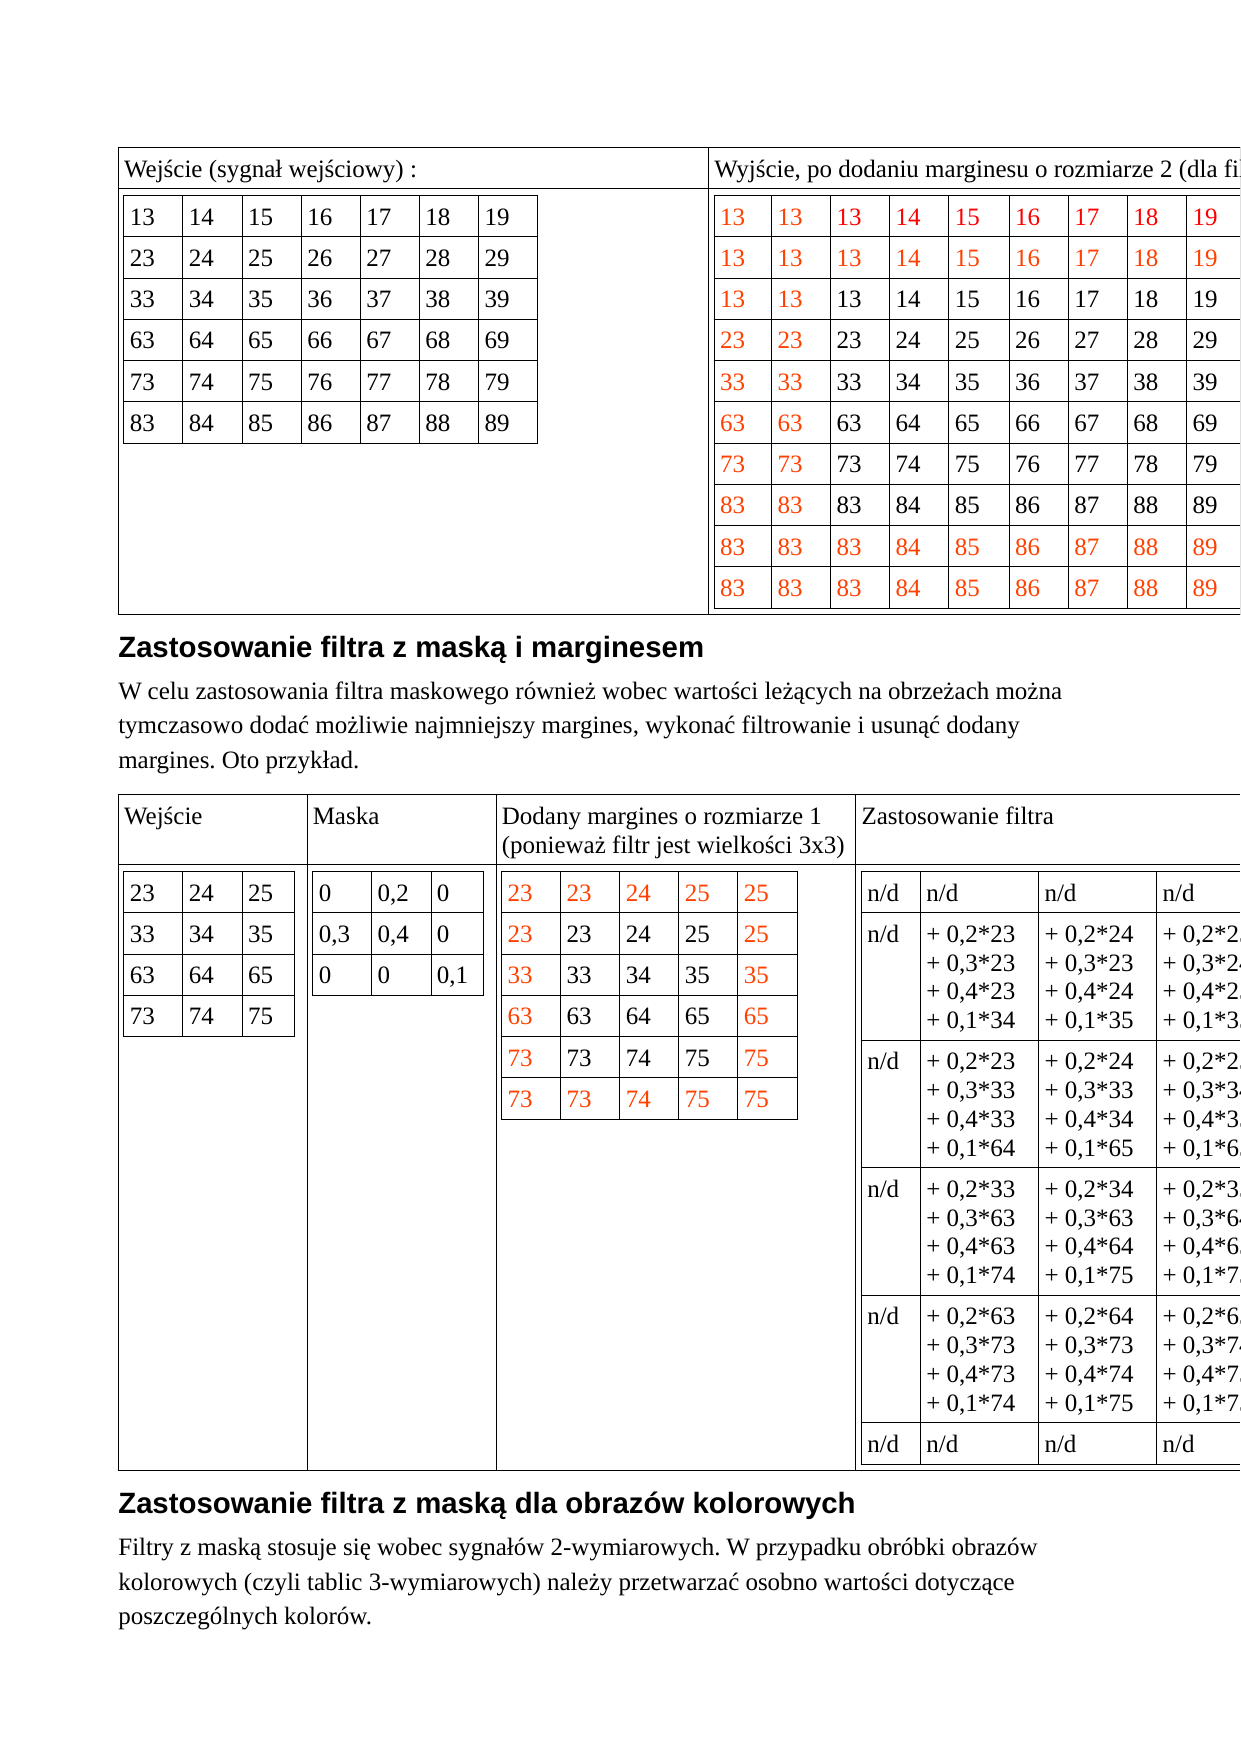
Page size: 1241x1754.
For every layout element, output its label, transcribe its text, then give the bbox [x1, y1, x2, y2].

table_cell 77 [361, 361, 419, 401]
table_header 13 [831, 196, 889, 236]
table_cell 76 [302, 361, 360, 401]
table_header 19 [479, 196, 537, 236]
table_cell n/d [862, 1168, 920, 1295]
table_cell 25 [679, 913, 737, 953]
table_cell 38 [420, 279, 478, 319]
table_cell 89 [479, 402, 537, 442]
table_cell 26 [302, 237, 360, 277]
table_cell n/d [1039, 1423, 1156, 1463]
table_cell 87 [1069, 567, 1127, 607]
table_cell 85 [949, 526, 1009, 566]
table_cell [497, 865, 855, 1470]
table_cell 0 [432, 913, 483, 953]
table_cell 0,1 [432, 955, 483, 995]
table_cell 73 [831, 444, 889, 484]
table_cell 83 [715, 567, 771, 607]
table_cell 13 [715, 237, 771, 277]
table_cell 18 [1128, 237, 1186, 277]
table_cell 64 [620, 996, 678, 1036]
table_cell 69 [479, 320, 537, 360]
table_cell 16 [1010, 279, 1068, 319]
table_cell 86 [1010, 485, 1068, 525]
table_cell 75 [949, 444, 1009, 484]
table_cell 73 [715, 444, 771, 484]
table_cell 24 [183, 237, 242, 277]
table_cell 83 [772, 485, 830, 525]
table_cell 0,3 [313, 913, 371, 953]
table_cell [119, 865, 307, 1470]
table_cell 73 [772, 444, 830, 484]
table_cell + 0,2*25 + 0,3*34 + 0,4*35 + 0,1*65 [1157, 1041, 1240, 1167]
table_cell 23 [831, 320, 889, 360]
table_cell 73 [502, 1037, 560, 1077]
table_cell 25 [243, 237, 301, 277]
table_cell 23 [124, 237, 182, 277]
table_cell 34 [890, 361, 948, 401]
table_cell 74 [890, 444, 948, 484]
table_cell 75 [679, 1078, 737, 1118]
table_cell 86 [1010, 567, 1068, 607]
table_cell 33 [831, 361, 889, 401]
subtitle Zastosowanie filtra z maską i marginesem [118, 630, 1122, 664]
table_cell 64 [183, 320, 242, 360]
table_cell 13 [772, 279, 830, 319]
table_cell 88 [1128, 567, 1186, 607]
table_cell 65 [243, 955, 294, 995]
table_cell + 0,2*64 + 0,3*73 + 0,4*74 + 0,1*75 [1039, 1296, 1156, 1422]
table_cell 0,4 [372, 913, 431, 953]
table_header 13 [772, 196, 830, 236]
table_cell 64 [183, 955, 242, 995]
table_cell 83 [772, 567, 830, 607]
table_cell 0 [313, 955, 371, 995]
table_cell 63 [124, 320, 182, 360]
table_cell 78 [1128, 444, 1186, 484]
table_cell 88 [420, 402, 478, 442]
table_cell 0 [372, 955, 431, 995]
table_header Zastosowanie filtra [856, 795, 1240, 864]
table_header 24 [620, 872, 678, 912]
table_cell 63 [772, 402, 830, 442]
table_cell 69 [1187, 402, 1240, 442]
table_cell n/d [862, 1423, 920, 1463]
table_header 16 [1010, 196, 1068, 236]
table_header n/d [921, 872, 1038, 912]
table_cell 83 [831, 485, 889, 525]
table_cell 65 [949, 402, 1009, 442]
table_header 13 [124, 196, 182, 236]
table_cell n/d [862, 913, 920, 1040]
table_header 15 [949, 196, 1009, 236]
table_cell n/d [862, 1296, 920, 1422]
table_header 23 [561, 872, 619, 912]
subtitle Zastosowanie filtra z maską dla obrazów kolorowych [118, 1486, 1122, 1520]
table_cell 15 [949, 237, 1009, 277]
table_cell 74 [183, 996, 242, 1036]
table_cell 85 [949, 567, 1009, 607]
table_header 0,2 [372, 872, 431, 912]
text W celu zastosowania filtra maskowego również wobec wartości leżących na obrzeżach można tymczasowo dodać możliwie najmniejszy margines, wykonać filtrowanie i usunąć dodany margines. Oto przykład. [118, 676, 1122, 774]
table_cell 36 [1010, 361, 1068, 401]
table_cell + 0,2*33 + 0,3*63 + 0,4*63 + 0,1*74 [921, 1168, 1038, 1295]
table_cell 73 [124, 996, 182, 1036]
table_cell n/d [921, 1423, 1038, 1463]
table_cell [308, 865, 496, 1470]
table_cell n/d [1157, 1423, 1240, 1463]
table_header 17 [361, 196, 419, 236]
table_cell 65 [679, 996, 737, 1036]
table_cell 39 [1187, 361, 1240, 401]
table_cell 73 [561, 1037, 619, 1077]
table_cell 68 [420, 320, 478, 360]
table_cell 85 [949, 485, 1009, 525]
table_cell 63 [561, 996, 619, 1036]
table_header 25 [243, 872, 294, 912]
table_header 25 [738, 872, 797, 912]
table_header 16 [302, 196, 360, 236]
table_cell 34 [183, 279, 242, 319]
table_cell 24 [620, 913, 678, 953]
table_cell 23 [561, 913, 619, 953]
table_cell 34 [183, 913, 242, 953]
table_cell 88 [1128, 485, 1186, 525]
table_cell 85 [243, 402, 301, 442]
table_cell 27 [1069, 320, 1127, 360]
table_cell 19 [1187, 237, 1240, 277]
table_cell 35 [243, 913, 294, 953]
table_cell 13 [831, 237, 889, 277]
table_cell 89 [1187, 526, 1240, 566]
table_cell 37 [1069, 361, 1127, 401]
table_cell 23 [715, 320, 771, 360]
table_header 25 [679, 872, 737, 912]
table_header 0 [313, 872, 371, 912]
table_cell 23 [772, 320, 830, 360]
table_cell 67 [361, 320, 419, 360]
table_cell 63 [124, 955, 182, 995]
table_cell 35 [949, 361, 1009, 401]
table_header Wejście (sygnał wejściowy) : [119, 148, 708, 188]
table_cell 75 [243, 996, 294, 1036]
table_cell 17 [1069, 237, 1127, 277]
table_cell 65 [738, 996, 797, 1036]
table_cell [709, 189, 1240, 614]
table_cell 63 [715, 402, 771, 442]
table_cell 25 [949, 320, 1009, 360]
table_header n/d [1157, 872, 1240, 912]
table_cell 73 [502, 1078, 560, 1118]
table_cell 28 [1128, 320, 1186, 360]
table_cell 33 [772, 361, 830, 401]
table_cell 77 [1069, 444, 1127, 484]
table_header n/d [862, 872, 920, 912]
table_cell 75 [738, 1078, 797, 1118]
table_header 18 [1128, 196, 1186, 236]
table_cell 79 [479, 361, 537, 401]
table_cell 84 [890, 526, 948, 566]
table_cell 38 [1128, 361, 1186, 401]
table_cell 63 [502, 996, 560, 1036]
table_cell 16 [1010, 237, 1068, 277]
table_header 0 [432, 872, 483, 912]
table_cell 33 [124, 279, 182, 319]
table_cell 75 [738, 1037, 797, 1077]
table_cell 35 [679, 955, 737, 995]
table_cell 18 [1128, 279, 1186, 319]
table_cell + 0,2*34 + 0,3*63 + 0,4*64 + 0,1*75 [1039, 1168, 1156, 1295]
text Filtry z maską stosuje się wobec sygnałów 2-wymiarowych. W przypadku obróbki obrazów kolorowych (czyli tablic 3-wymiarowych) należy przetwarzać osobno wartości dotyczące poszczególnych kolorów. [118, 1532, 1122, 1630]
table_cell 63 [831, 402, 889, 442]
table_cell 36 [302, 279, 360, 319]
table_cell 84 [890, 485, 948, 525]
table_cell 74 [620, 1078, 678, 1118]
table_header 17 [1069, 196, 1127, 236]
table_cell 13 [715, 279, 771, 319]
table_header Wyjście, po dodaniu marginesu o rozmiarze 2 (dla filtra 5x5) [709, 148, 1240, 188]
table_cell 87 [1069, 526, 1127, 566]
table_cell 15 [949, 279, 1009, 319]
table_header 14 [890, 196, 948, 236]
table_cell 37 [361, 279, 419, 319]
table_header Dodany margines o rozmiarze 1 (ponieważ filtr jest wielkości 3x3) [497, 795, 855, 864]
table_cell 83 [831, 526, 889, 566]
table_header 14 [183, 196, 242, 236]
table_cell 89 [1187, 485, 1240, 525]
table_cell 84 [890, 567, 948, 607]
table_cell 74 [620, 1037, 678, 1077]
table_cell + 0,2*65 + 0,3*74 + 0,4*75 + 0,1*75 [1157, 1296, 1240, 1422]
table_cell 67 [1069, 402, 1127, 442]
table_cell 64 [890, 402, 948, 442]
table_cell 26 [1010, 320, 1068, 360]
table_cell 33 [561, 955, 619, 995]
table_cell 34 [620, 955, 678, 995]
table_cell + 0,2*25 + 0,3*24 + 0,4*25 + 0,1*35 [1157, 913, 1240, 1040]
table_cell 23 [502, 913, 560, 953]
table_header Maska [308, 795, 496, 864]
table_cell [119, 189, 708, 614]
table_cell 29 [1187, 320, 1240, 360]
table_cell 78 [420, 361, 478, 401]
table_cell 86 [1010, 526, 1068, 566]
table_cell + 0,2*23 + 0,3*33 + 0,4*33 + 0,1*64 [921, 1041, 1038, 1167]
table_cell 87 [1069, 485, 1127, 525]
table_cell 87 [361, 402, 419, 442]
table_cell 73 [124, 361, 182, 401]
table_cell 86 [302, 402, 360, 442]
table_cell 17 [1069, 279, 1127, 319]
table_cell 13 [772, 237, 830, 277]
table_cell 28 [420, 237, 478, 277]
table_cell 66 [1010, 402, 1068, 442]
table_cell 83 [715, 526, 771, 566]
table_cell 14 [890, 237, 948, 277]
table_cell 75 [679, 1037, 737, 1077]
table_cell 83 [772, 526, 830, 566]
table_cell 19 [1187, 279, 1240, 319]
table_cell 75 [243, 361, 301, 401]
table_cell 25 [738, 913, 797, 953]
table_cell 33 [715, 361, 771, 401]
table_header 13 [715, 196, 771, 236]
table_cell 39 [479, 279, 537, 319]
table_header n/d [1039, 872, 1156, 912]
table_cell 13 [831, 279, 889, 319]
table_cell 88 [1128, 526, 1186, 566]
table_cell 83 [124, 402, 182, 442]
table_header 15 [243, 196, 301, 236]
table_cell + 0,2*35 + 0,3*64 + 0,4*65 + 0,1*75 [1157, 1168, 1240, 1295]
table_cell 35 [738, 955, 797, 995]
table_cell 84 [183, 402, 242, 442]
table_header 18 [420, 196, 478, 236]
table_cell 24 [890, 320, 948, 360]
table_cell 76 [1010, 444, 1068, 484]
table_cell 83 [831, 567, 889, 607]
table_cell 83 [715, 485, 771, 525]
table_header Wejście [119, 795, 307, 864]
table_cell + 0,2*23 + 0,3*23 + 0,4*23 + 0,1*34 [921, 913, 1038, 1040]
table_cell 89 [1187, 567, 1240, 607]
table_cell 65 [243, 320, 301, 360]
table_cell 74 [183, 361, 242, 401]
table_header 23 [124, 872, 182, 912]
table_cell [856, 865, 1240, 1470]
table_header 23 [502, 872, 560, 912]
table_cell 79 [1187, 444, 1240, 484]
table_cell 14 [890, 279, 948, 319]
table_cell + 0,2*24 + 0,3*33 + 0,4*34 + 0,1*65 [1039, 1041, 1156, 1167]
table_cell + 0,2*24 + 0,3*23 + 0,4*24 + 0,1*35 [1039, 913, 1156, 1040]
table_cell 33 [502, 955, 560, 995]
table_header 19 [1187, 196, 1240, 236]
table_cell 35 [243, 279, 301, 319]
table_cell n/d [862, 1041, 920, 1167]
table_cell 66 [302, 320, 360, 360]
table_cell 68 [1128, 402, 1186, 442]
table_cell 29 [479, 237, 537, 277]
table_cell + 0,2*63 + 0,3*73 + 0,4*73 + 0,1*74 [921, 1296, 1038, 1422]
table_cell 27 [361, 237, 419, 277]
table_cell 33 [124, 913, 182, 953]
table_cell 73 [561, 1078, 619, 1118]
table_header 24 [183, 872, 242, 912]
